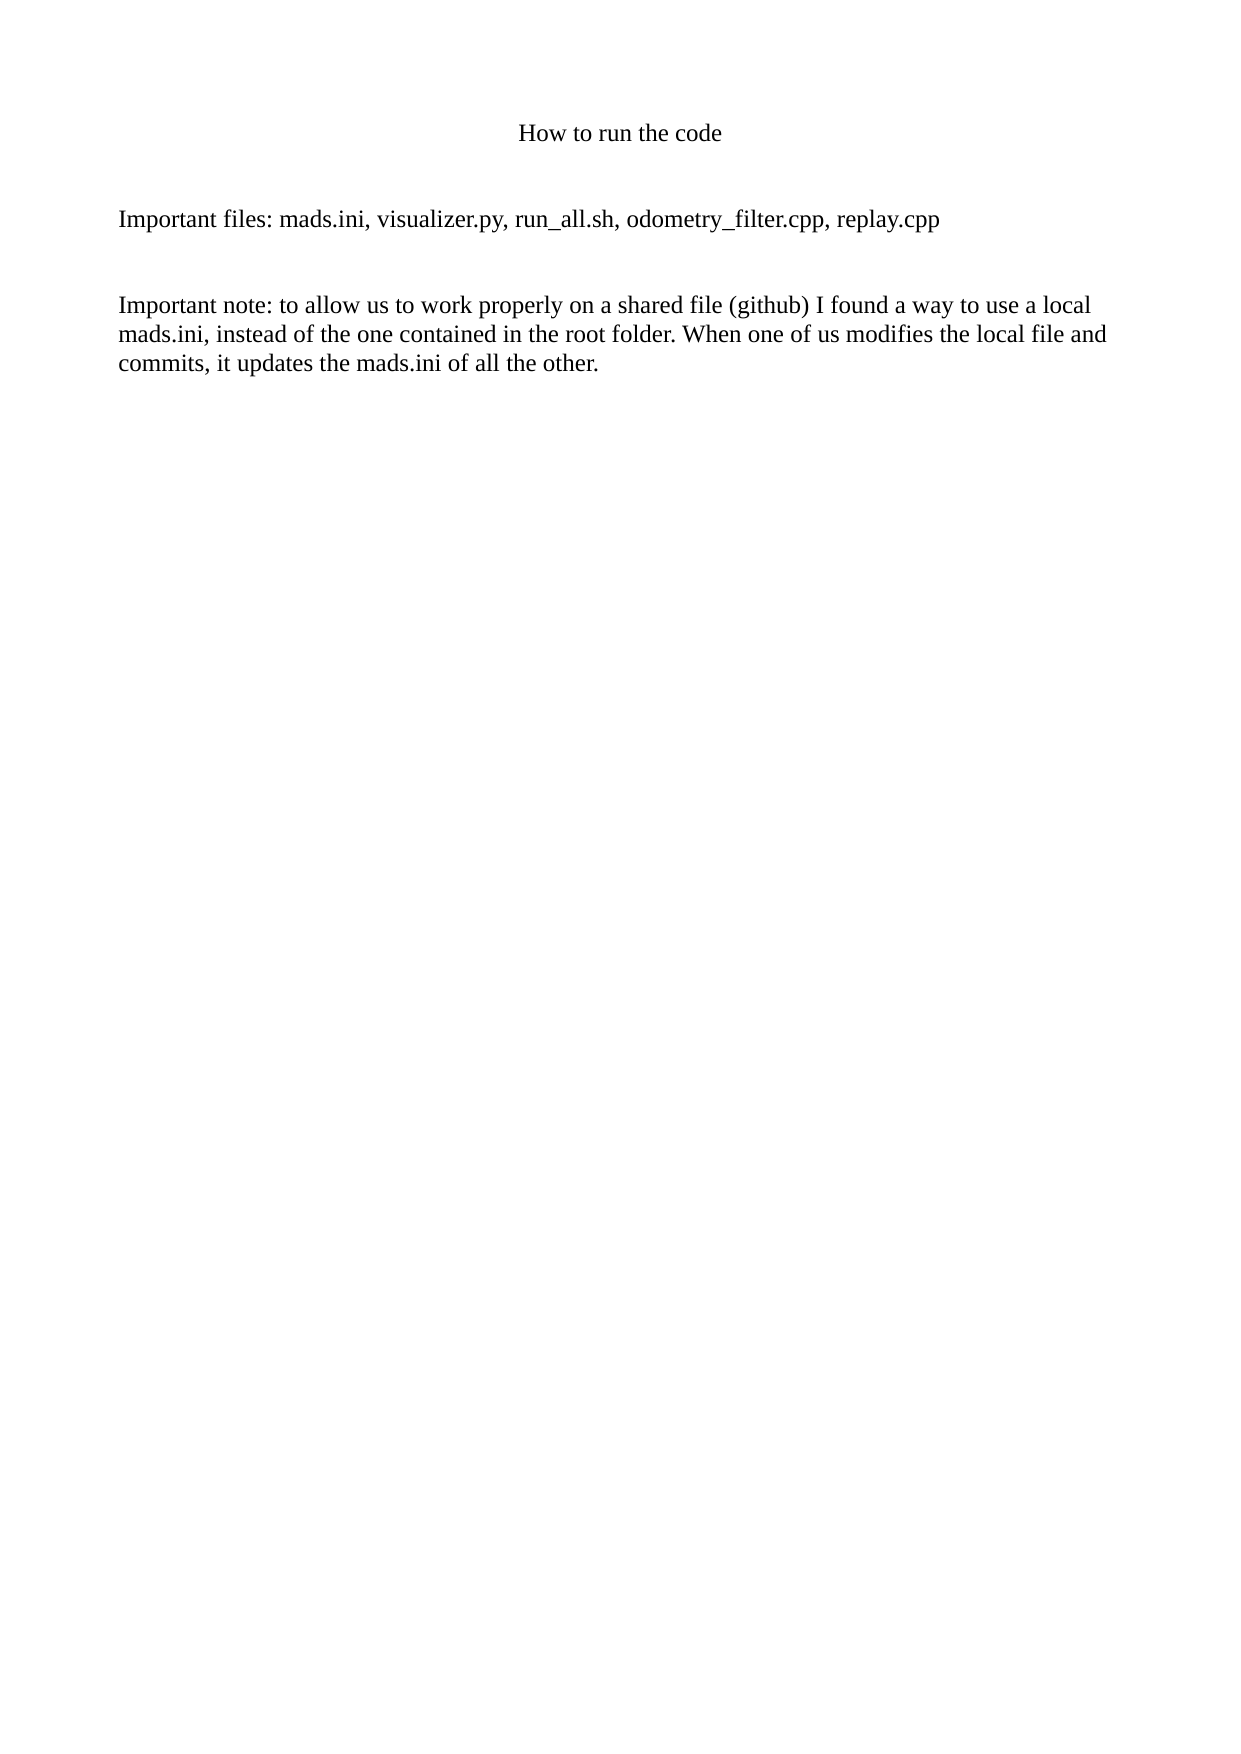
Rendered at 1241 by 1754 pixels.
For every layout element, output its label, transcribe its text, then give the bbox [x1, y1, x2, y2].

text Important files: mads.ini, visualizer.py, run_all.sh, odometry_filter.cpp, replay.cpp [118, 204, 1122, 233]
text Important note: to allow us to work properly on a shared file (github) I found a way to use a local mads.ini, instead of the one contained in the root folder. When one of us modifies the local file and commits, it updates the mads.ini of all the other. [118, 291, 1122, 377]
text How to run the code [118, 118, 1122, 147]
